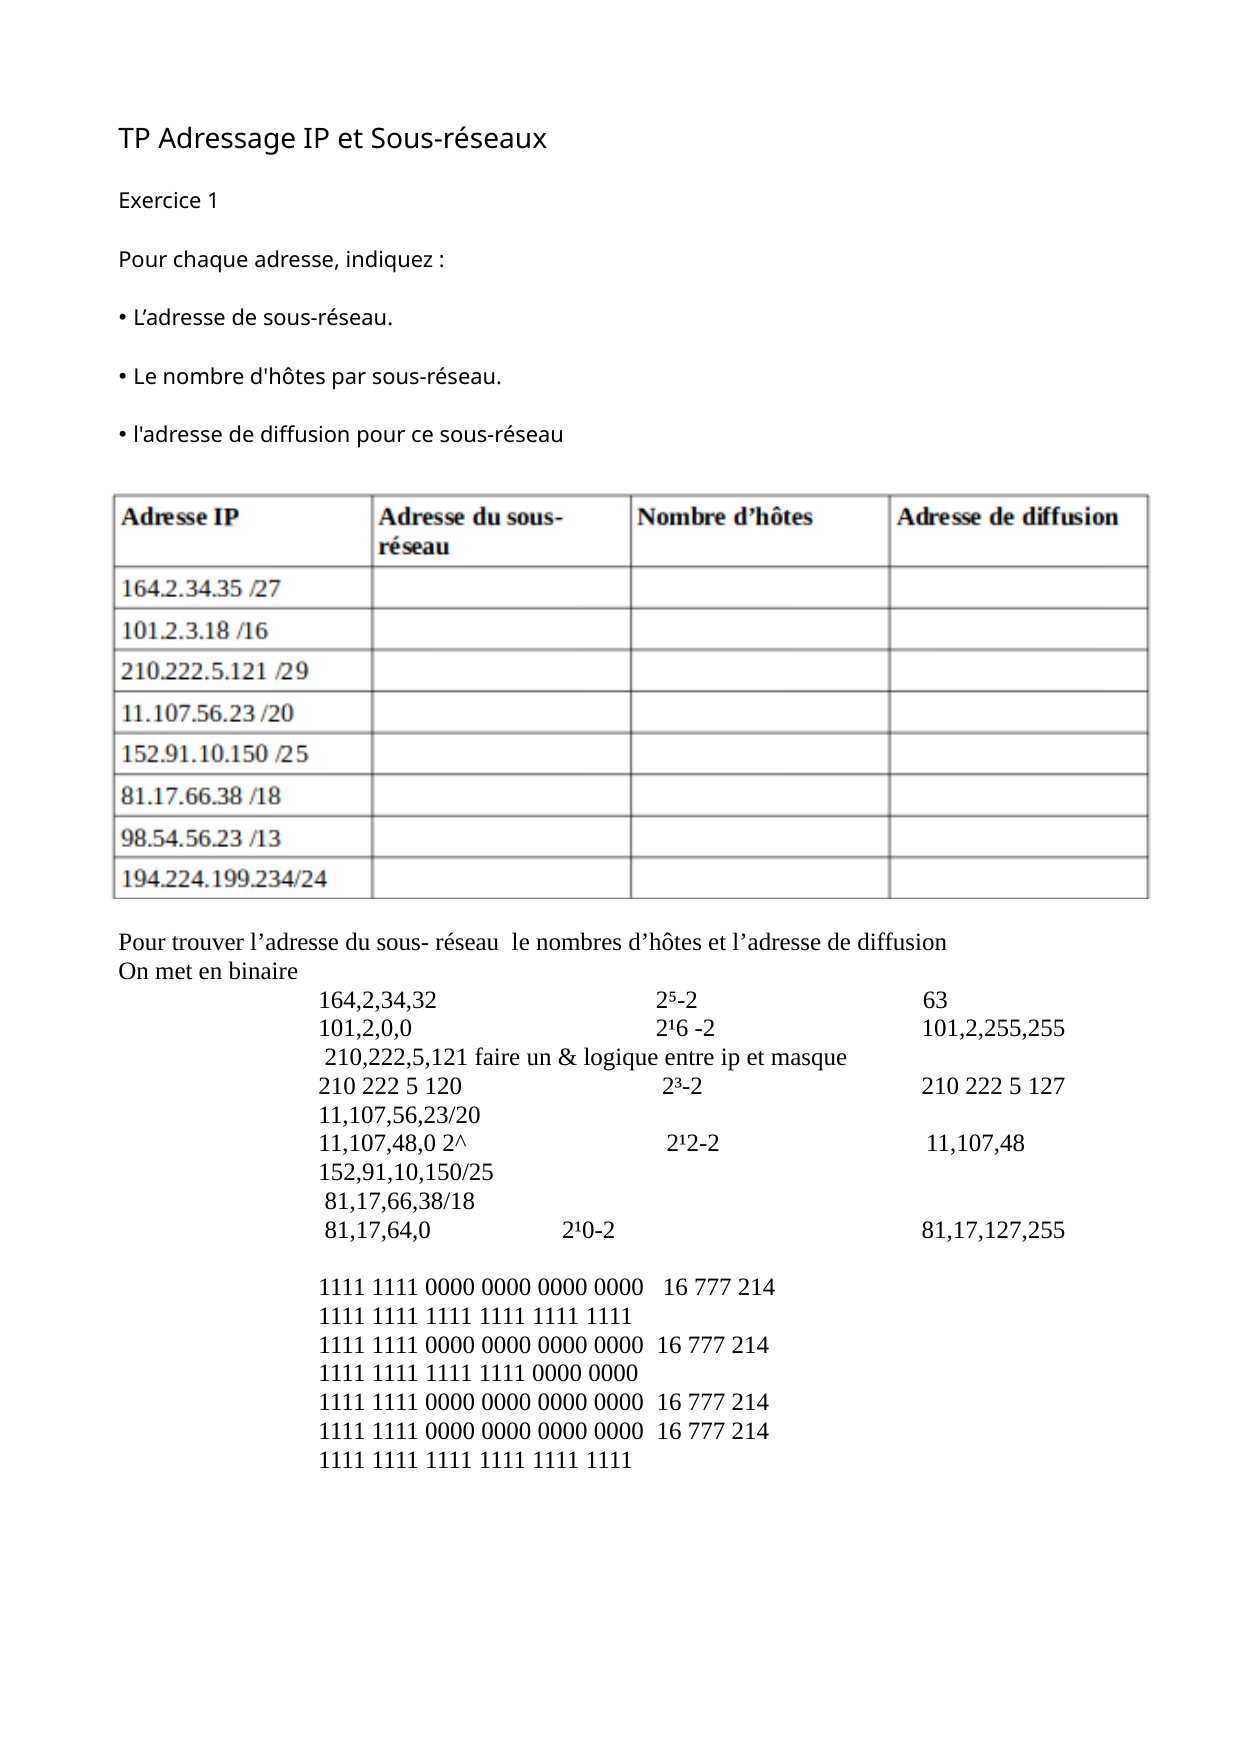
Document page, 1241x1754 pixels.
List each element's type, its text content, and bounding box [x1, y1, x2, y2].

text • L’adresse de sous-réseau. [118, 302, 1122, 332]
text 1111 1111 0000 0000 0000 0000 16 777 214 [118, 1416, 1122, 1445]
text 81,17,64,0 2¹0-2 81,17,127,255 [118, 1215, 1122, 1243]
text On met en binaire [118, 956, 1122, 985]
text TP Adressage IP et Sous-réseaux [118, 118, 1122, 156]
text 101,2,0,0 2¹6 -2 101,2,255,255 [118, 1013, 1122, 1042]
text Pour chaque adresse, indiquez : [118, 244, 1122, 273]
text • l'adresse de diffusion pour ce sous-réseau [118, 419, 1122, 449]
text 81,17,66,38/18 [118, 1186, 1122, 1215]
text 164,2,34,32 2⁵-2 63 [118, 985, 1122, 1013]
text 1111 1111 0000 0000 0000 0000 16 777 214 [118, 1387, 1122, 1416]
text Exercice 1 [118, 185, 1122, 215]
text 1111 1111 1111 1111 0000 0000 [118, 1358, 1122, 1387]
text 1111 1111 1111 1111 1111 1111 [118, 1445, 1122, 1473]
text 152,91,10,150/25 [118, 1157, 1122, 1186]
text 210 222 5 120 2³-2 210 222 5 127 [118, 1071, 1122, 1100]
text Pour trouver l’adresse du sous- réseau le nombres d’hôtes et l’adresse de diffusion [118, 927, 1122, 956]
text 11,107,48,0 2^ 2¹2-2 11,107,48 [118, 1128, 1122, 1157]
picture [862, 482, 1155, 899]
text 1111 1111 0000 0000 0000 0000 16 777 214 [118, 1272, 1122, 1301]
text • Le nombre d'hôtes par sous-réseau. [118, 361, 1122, 391]
text 210,222,5,121 faire un & logique entre ip et masque [118, 1042, 1122, 1071]
text 11,107,56,23/20 [118, 1100, 1122, 1128]
text 1111 1111 1111 1111 1111 1111 [118, 1301, 1122, 1330]
text 1111 1111 0000 0000 0000 0000 16 777 214 [118, 1330, 1122, 1358]
